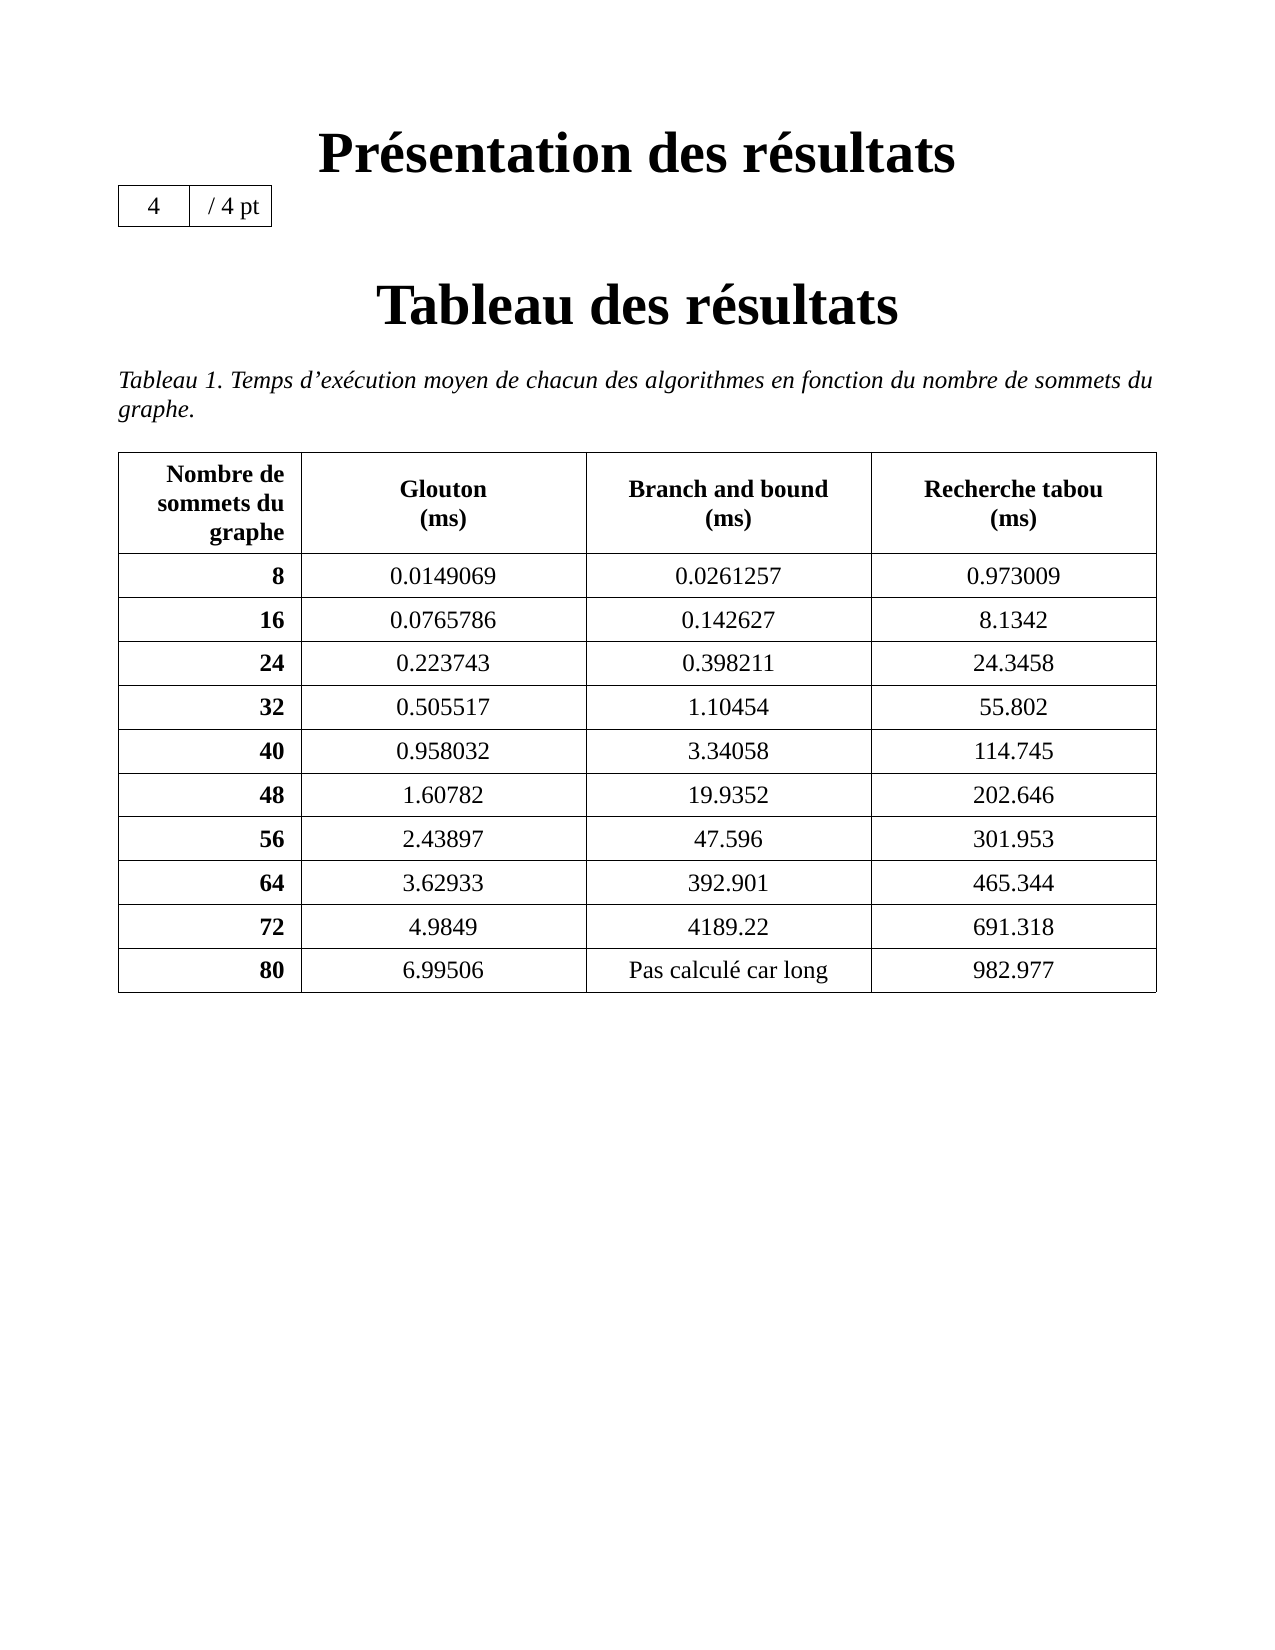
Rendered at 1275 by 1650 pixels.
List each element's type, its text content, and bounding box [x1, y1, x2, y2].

table_cell 2.43897 [302, 817, 586, 860]
table_header Nombre de sommets du graphe [119, 453, 301, 553]
table_cell 392.901 [587, 861, 871, 904]
table_cell 72 [119, 905, 301, 948]
table_cell 465.344 [872, 861, 1156, 904]
table_cell 301.953 [872, 817, 1156, 860]
table_cell 114.745 [872, 730, 1156, 772]
table_cell 0.973009 [872, 554, 1156, 597]
table_cell 24 [119, 642, 301, 685]
table_cell 4189.22 [587, 905, 871, 948]
table_cell 8 [119, 554, 301, 597]
subtitle Présentation des résultats [118, 118, 1157, 185]
table_cell 0.223743 [302, 642, 586, 685]
table_cell 4.9849 [302, 905, 586, 948]
table_cell 0.505517 [302, 686, 586, 729]
table_cell 16 [119, 598, 301, 641]
table_cell 0.398211 [587, 642, 871, 685]
table_cell Pas calculé car long [587, 949, 871, 992]
table_header Branch and bound (ms) [587, 453, 871, 553]
table_cell 1.60782 [302, 774, 586, 816]
table_cell 202.646 [872, 774, 1156, 816]
table_cell 6.99506 [302, 949, 586, 992]
table_cell 48 [119, 774, 301, 816]
table_cell 64 [119, 861, 301, 904]
table_cell 0.0149069 [302, 554, 586, 597]
table_cell 691.318 [872, 905, 1156, 948]
subtitle Tableau des résultats [118, 270, 1157, 337]
table_header 4 [119, 186, 189, 226]
table_cell 55.802 [872, 686, 1156, 729]
table_cell 24.3458 [872, 642, 1156, 685]
table_cell 56 [119, 817, 301, 860]
table_cell 3.62933 [302, 861, 586, 904]
table_cell 0.0261257 [587, 554, 871, 597]
table_cell 982.977 [872, 949, 1156, 992]
table_cell 3.34058 [587, 730, 871, 772]
table_header Glouton (ms) [302, 453, 586, 553]
table_cell 8.1342 [872, 598, 1156, 641]
table_cell 1.10454 [587, 686, 871, 729]
table_cell 80 [119, 949, 301, 992]
table_header / 4 pt [190, 186, 271, 226]
table_cell 40 [119, 730, 301, 772]
table_cell 0.0765786 [302, 598, 586, 641]
table_cell 0.958032 [302, 730, 586, 772]
table_cell 0.142627 [587, 598, 871, 641]
text Tableau 1. Temps d’exécution moyen de chacun des algorithmes en fonction du nombre de sommets du graphe. [118, 366, 1157, 423]
table_cell 47.596 [587, 817, 871, 860]
table_cell 32 [119, 686, 301, 729]
table_header Recherche tabou (ms) [872, 453, 1156, 553]
table_cell 19.9352 [587, 774, 871, 816]
